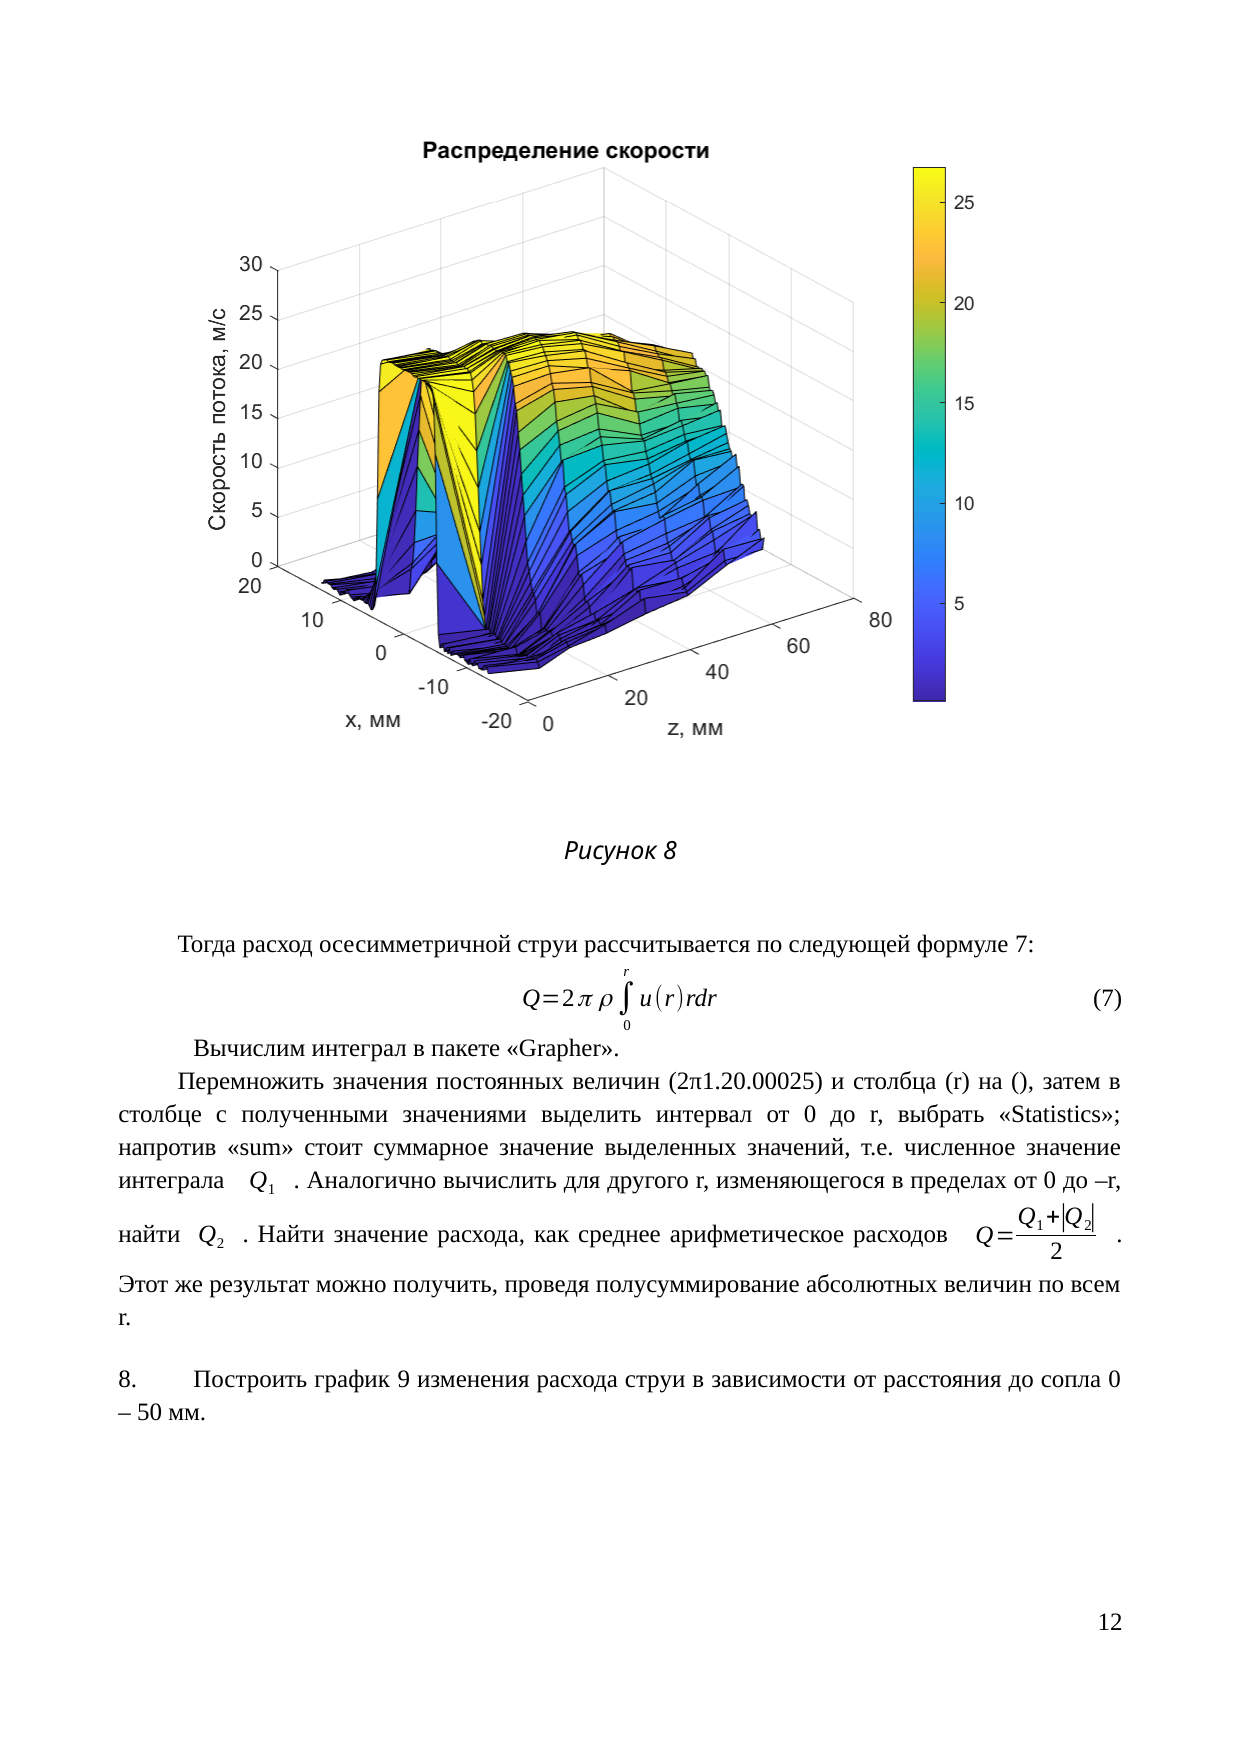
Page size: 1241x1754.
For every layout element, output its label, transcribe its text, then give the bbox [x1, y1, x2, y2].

list Вычислим интеграл в пакете «Grapher». [156, 1033, 1122, 1062]
picture [182, 118, 1058, 774]
list Построить график 9 изменения расхода струи в зависимости от расстояния до сопла 0 – 50 мм. [118, 1364, 1122, 1426]
text Перемножить значения постоянных величин (2π1.20.00025) и столбца (r) на (), затем в столбце с полученными значениями выделить интервал от 0 до r, выбрать «Statistics»; напротив «sum» стоит суммарное значение выделенных значений, т.е. численное значение интеграла . Аналогично вычислить для другого r, изменяющегося в пределах от 0 до –r, найти. Найти значение расхода, как среднее арифметическое расходов . Этот же результат можно получить, проведя полусуммирование абсолютных величин по всем r. [118, 1066, 1122, 1331]
text (7) [118, 963, 1122, 1033]
text Тогда расход осесимметричной струи рассчитывается по следующей формуле 7: [118, 929, 1122, 958]
list Рисунок 8 [118, 833, 1122, 867]
